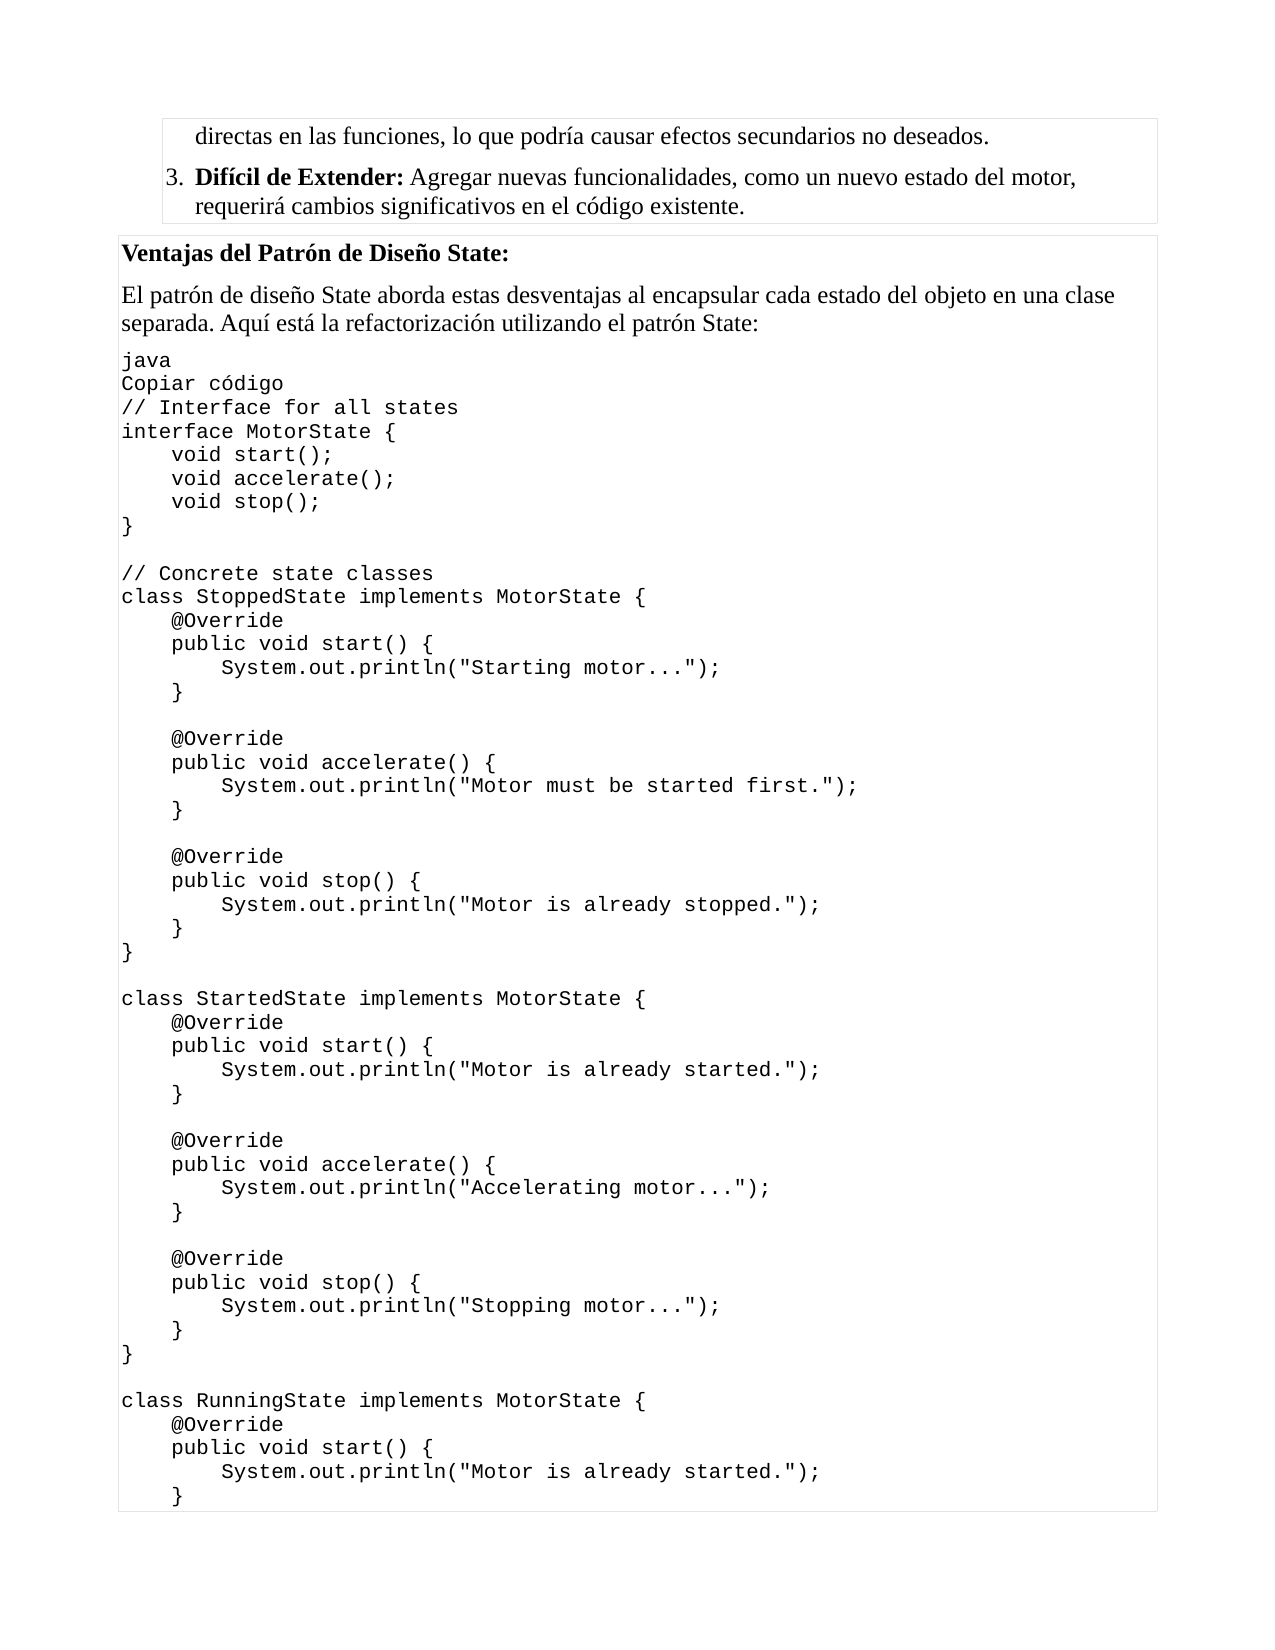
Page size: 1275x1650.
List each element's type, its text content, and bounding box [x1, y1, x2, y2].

text System.out.println("Starting motor..."); [119, 654, 1157, 678]
text } [119, 914, 1157, 938]
text System.out.println("Motor is already started."); [119, 1056, 1157, 1080]
text System.out.println("Stopping motor..."); [119, 1292, 1157, 1316]
text @Override [119, 1127, 1157, 1151]
text void stop(); [119, 488, 1157, 512]
text // Interface for all states [119, 394, 1157, 418]
text void accelerate(); [119, 465, 1157, 488]
text @Override [119, 607, 1157, 630]
text @Override [119, 1009, 1157, 1032]
text } [119, 938, 1157, 964]
text System.out.println("Motor is already stopped."); [119, 891, 1157, 914]
text public void start() { [119, 630, 1157, 654]
text public void start() { [119, 1032, 1157, 1056]
text @Override [119, 1411, 1157, 1434]
text } [119, 512, 1157, 539]
text } [119, 1080, 1157, 1106]
text } [119, 796, 1157, 823]
text System.out.println("Motor is already started."); [119, 1458, 1157, 1482]
text } [119, 1198, 1157, 1224]
text Ventajas del Patrón de Diseño State: [119, 236, 1157, 267]
text public void accelerate() { [119, 1151, 1157, 1174]
text class StoppedState implements MotorState { [119, 583, 1157, 607]
text // Concrete state classes [119, 559, 1157, 583]
text } [119, 1340, 1157, 1366]
text } [119, 1482, 1157, 1511]
text class StartedState implements MotorState { [119, 985, 1157, 1009]
text } [119, 1316, 1157, 1340]
list Difícil de Extender: Agregar nuevas funcionalidades, como un nuevo estado del motor, requerirá cambios significativos en el código existente. [163, 159, 1157, 223]
text public void accelerate() { [119, 749, 1157, 772]
text public void stop() { [119, 1269, 1157, 1292]
text El patrón de diseño State aborda estas desventajas al encapsular cada estado del objeto en una clase separada. Aquí está la refactorización utilizando el patrón State: [119, 277, 1157, 337]
text @Override [119, 725, 1157, 749]
text void start(); [119, 441, 1157, 465]
text @Override [119, 1245, 1157, 1269]
list directas en las funciones, lo que podría causar efectos secundarios no deseados. [163, 119, 1157, 150]
text public void start() { [119, 1434, 1157, 1458]
text System.out.println("Accelerating motor..."); [119, 1174, 1157, 1198]
text class RunningState implements MotorState { [119, 1387, 1157, 1411]
text System.out.println("Motor must be started first."); [119, 772, 1157, 796]
text } [119, 678, 1157, 704]
text public void stop() { [119, 867, 1157, 891]
text @Override [119, 843, 1157, 867]
text interface MotorState { [119, 418, 1157, 441]
text Copiar código [119, 370, 1157, 394]
text java [119, 347, 1157, 370]
